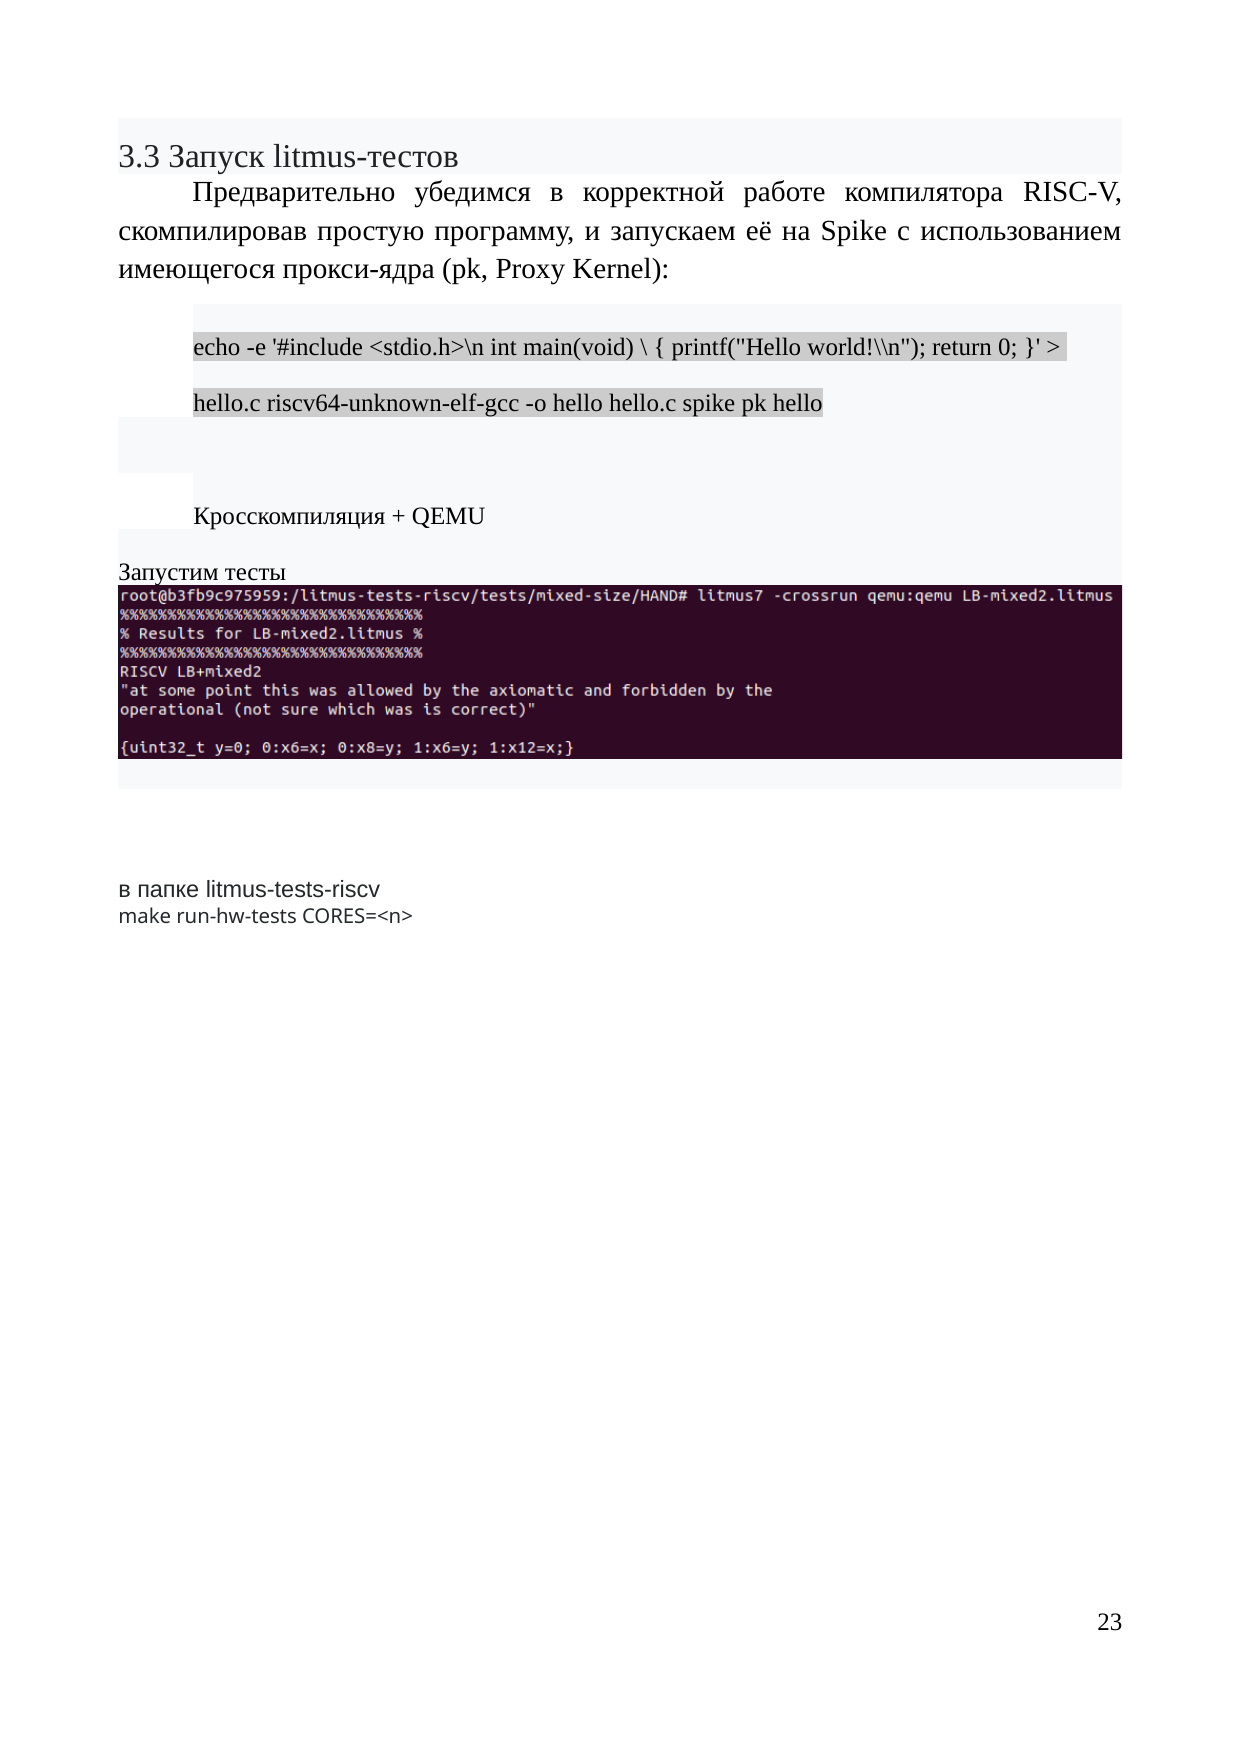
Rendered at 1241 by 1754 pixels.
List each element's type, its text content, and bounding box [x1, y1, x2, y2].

text Предварительно убедимся в корректной работе компилятора RISC-V, скомпилировав простую программу, и запускаем её на Spike с использованием имеющегося прокси-ядра (pk, Proxy Kernel): [118, 174, 1122, 285]
text Кросскомпиляция + QEMU [193, 473, 1122, 529]
text 3.3 Запуск litmus-тестов [118, 118, 1122, 174]
text Запустим тесты [118, 529, 1122, 585]
picture [118, 585, 1123, 759]
text echo -e '#include <stdio.h>\n int main(void) \ { printf("Hello world!\\n"); return 0; }' > hello.c riscv64-unknown-elf-gcc -o hello hello.c spike pk hello [193, 304, 1122, 417]
text make run-hw-tests CORES=<n> [118, 902, 1122, 930]
text в папке litmus-tests-riscv [118, 875, 1122, 902]
